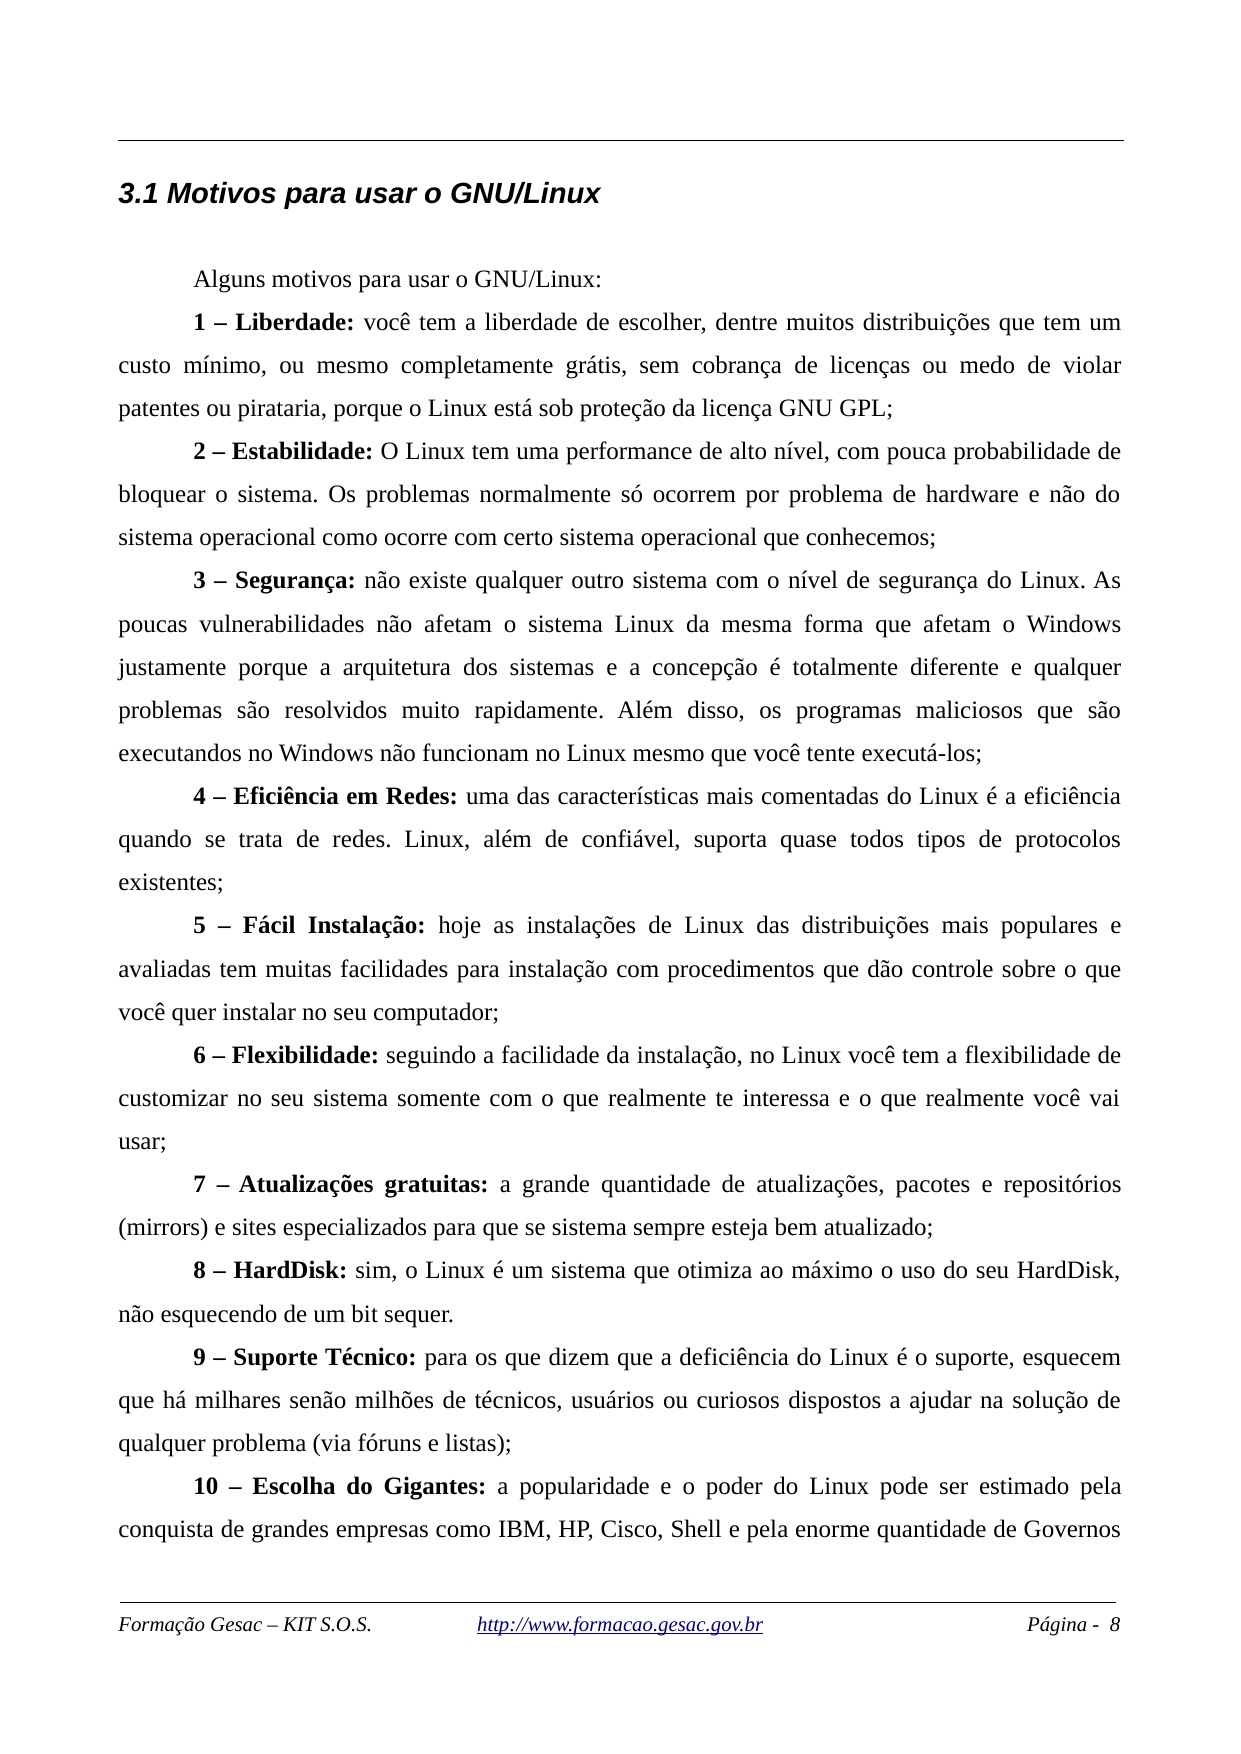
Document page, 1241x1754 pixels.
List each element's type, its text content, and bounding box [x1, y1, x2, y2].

text Alguns motivos para usar o GNU/Linux: [118, 264, 1122, 292]
text 6 – Flexibilidade: seguindo a facilidade da instalação, no Linux você tem a flexibilidade de customizar no seu sistema somente com o que realmente te interessa e o que realmente você vai usar; [118, 1040, 1122, 1155]
text 9 – Suporte Técnico: para os que dizem que a deficiência do Linux é o suporte, esquecem que há milhares senão milhões de técnicos, usuários ou curiosos dispostos a ajudar na solução de qualquer problema (via fóruns e listas); [118, 1342, 1122, 1457]
text 8 – HardDisk: sim, o Linux é um sistema que otimiza ao máximo o uso do seu HardDisk, não esquecendo de um bit sequer. [118, 1256, 1122, 1327]
subtitle 3.1 Motivos para usar o GNU/Linux [118, 176, 1122, 210]
text 7 – Atualizações gratuitas: a grande quantidade de atualizações, pacotes e repositórios (mirrors) e sites especializados para que se sistema sempre esteja bem atualizado; [118, 1169, 1122, 1241]
text 3 – Segurança: não existe qualquer outro sistema com o nível de segurança do Linux. As poucas vulnerabilidades não afetam o sistema Linux da mesma forma que afetam o Windows justamente porque a arquitetura dos sistemas e a concepção é totalmente diferente e qualquer problemas são resolvidos muito rapidamente. Além disso, os programas maliciosos que são executandos no Windows não funcionam no Linux mesmo que você tente executá-los; [118, 566, 1122, 767]
text 4 – Eficiência em Redes: uma das características mais comentadas do Linux é a eficiência quando se trata de redes. Linux, além de confiável, suporta quase todos tipos de protocolos existentes; [118, 781, 1122, 896]
text 10 – Escolha do Gigantes: a popularidade e o poder do Linux pode ser estimado pela conquista de grandes empresas como IBM, HP, Cisco, Shell e pela enorme quantidade de Governos [118, 1471, 1122, 1543]
text 1 – Liberdade: você tem a liberdade de escolher, dentre muitos distribuições que tem um custo mínimo, ou mesmo completamente grátis, sem cobrança de licenças ou medo de violar patentes ou pirataria, porque o Linux está sob proteção da licença GNU GPL; [118, 307, 1122, 422]
text 5 – Fácil Instalação: hoje as instalações de Linux das distribuições mais populares e avaliadas tem muitas facilidades para instalação com procedimentos que dão controle sobre o que você quer instalar no seu computador; [118, 911, 1122, 1026]
text 2 – Estabilidade: O Linux tem uma performance de alto nível, com pouca probabilidade de bloquear o sistema. Os problemas normalmente só ocorrem por problema de hardware e não do sistema operacional como ocorre com certo sistema operacional que conhecemos; [118, 436, 1122, 551]
